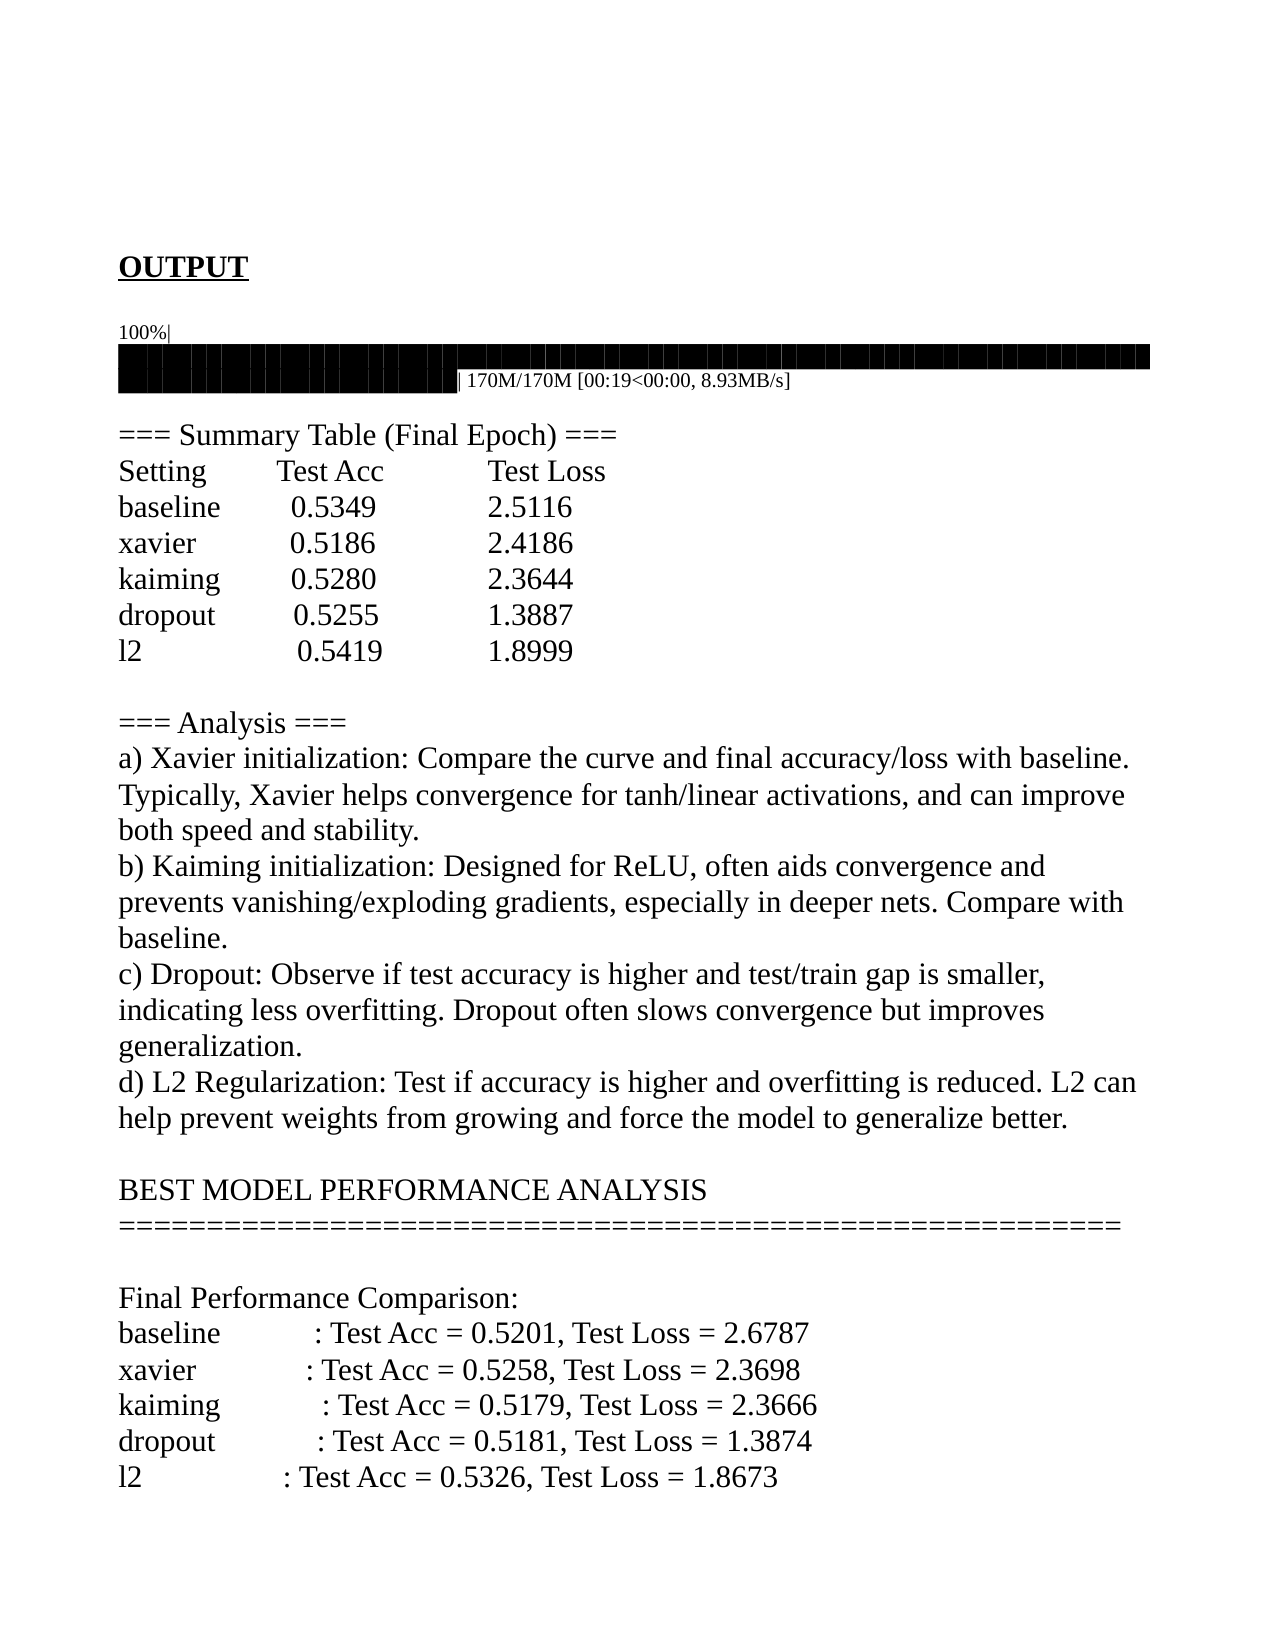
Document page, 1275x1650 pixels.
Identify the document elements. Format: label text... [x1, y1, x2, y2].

text c) Dropout: Observe if test accuracy is higher and test/train gap is smaller, indicating less overfitting. Dropout often slows convergence but improves generalization. [118, 955, 1157, 1063]
text l2 : Test Acc = 0.5326, Test Loss = 1.8673 [118, 1458, 1157, 1494]
text l2 0.5419 1.8999 [118, 632, 1157, 668]
text kaiming : Test Acc = 0.5179, Test Loss = 2.3666 [118, 1387, 1157, 1423]
text Final Performance Comparison: [118, 1279, 1157, 1315]
text a) Xavier initialization: Compare the curve and final accuracy/loss with baseline. Typically, Xavier helps convergence for tanh/linear activations, and can improve both speed and stability. [118, 740, 1157, 848]
text d) L2 Regularization: Test if accuracy is higher and overfitting is reduced. L2 can help prevent weights from growing and force the model to generalize better. [118, 1063, 1157, 1135]
text dropout : Test Acc = 0.5181, Test Loss = 1.3874 [118, 1423, 1157, 1458]
text 100%|█████████████████████████████████████████████████████████████████████████████████████████████| 170M/170M [00:19<00:00, 8.93MB/s] [118, 320, 1157, 392]
text dropout 0.5255 1.3887 [118, 596, 1157, 632]
text OUTPUT [118, 248, 1157, 284]
text baseline : Test Acc = 0.5201, Test Loss = 2.6787 [118, 1315, 1157, 1351]
text Setting Test Acc Test Loss [118, 452, 1157, 488]
text === Analysis === [118, 704, 1157, 740]
text BEST MODEL PERFORMANCE ANALYSIS [118, 1171, 1157, 1207]
text b) Kaiming initialization: Designed for ReLU, often aids convergence and prevents vanishing/exploding gradients, especially in deeper nets. Compare with baseline. [118, 848, 1157, 955]
text xavier 0.5186 2.4186 [118, 524, 1157, 560]
text kaiming 0.5280 2.3644 [118, 560, 1157, 596]
text xavier : Test Acc = 0.5258, Test Loss = 2.3698 [118, 1351, 1157, 1387]
text === Summary Table (Final Epoch) === [118, 416, 1157, 452]
text baseline 0.5349 2.5116 [118, 488, 1157, 524]
text ========================================================= [118, 1207, 1157, 1243]
